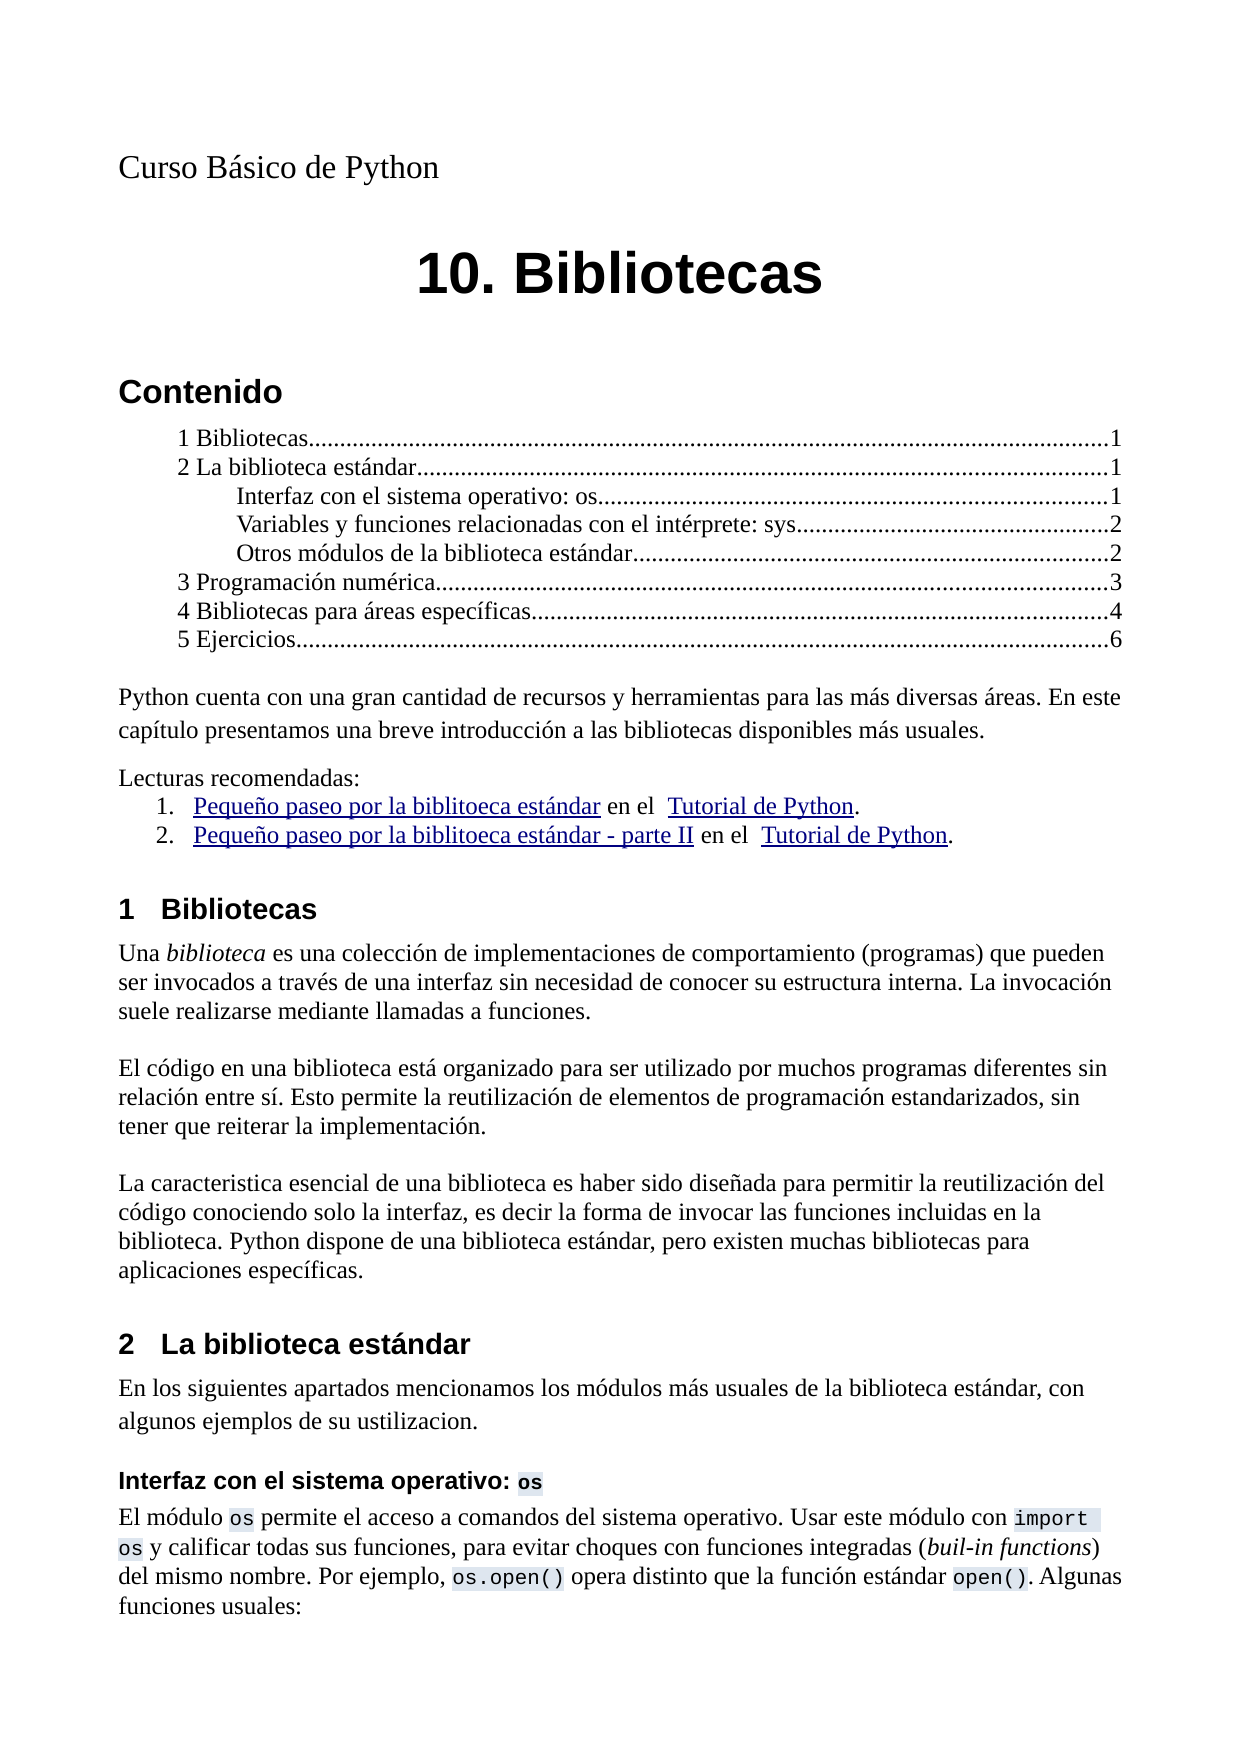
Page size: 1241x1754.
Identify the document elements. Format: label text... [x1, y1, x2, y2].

text La caracteristica esencial de una biblioteca es haber sido diseñada para permitir la reutilización del código conociendo solo la interfaz, es decir la forma de invocar las funciones incluidas en la biblioteca. Python dispone de una biblioteca estándar, pero existen muchas bibliotecas para aplicaciones específicas. [118, 1168, 1122, 1283]
text Variables y funciones relacionadas con el intérprete: sys 2 [236, 509, 1122, 538]
list Pequeño paseo por la biblitoeca estándar en el Tutorial de Python. [156, 791, 1122, 820]
text Curso Básico de Python [118, 147, 1122, 185]
text El módulo os permite el acceso a comandos del sistema operativo. Usar este módulo con import os y calificar todas sus funciones, para evitar choques con funciones integradas (buil-in functions) del mismo nombre. Por ejemplo, os.open() opera distinto que la función estándar open(). Algunas funciones usuales: [118, 1502, 1122, 1619]
subtitle Contenido [118, 372, 1122, 411]
subtitle Interfaz con el sistema operativo: os [118, 1466, 1122, 1496]
text El código en una biblioteca está organizado para ser utilizado por muchos programas diferentes sin relación entre sí. Esto permite la reutilización de elementos de programación estandarizados, sin tener que reiterar la implementación. [118, 1053, 1122, 1140]
text 5 Ejercicios 6 [177, 624, 1122, 653]
text 2 La biblioteca estándar 1 [177, 452, 1122, 481]
subtitle La biblioteca estándar [118, 1327, 1122, 1361]
subtitle Bibliotecas [118, 892, 1122, 926]
text 3 Programación numérica 3 [177, 567, 1122, 596]
text Python cuenta con una gran cantidad de recursos y herramientas para las más diversas áreas. En este capítulo presentamos una breve introducción a las bibliotecas disponibles más usuales. [118, 682, 1122, 744]
text En los siguientes apartados mencionamos los módulos más usuales de la biblioteca estándar, con algunos ejemplos de su ustilizacion. [118, 1373, 1122, 1435]
title 10. Bibliotecas [118, 239, 1122, 306]
text Otros módulos de la biblioteca estándar 2 [236, 538, 1122, 567]
text 4 Bibliotecas para áreas específicas 4 [177, 596, 1122, 624]
list Pequeño paseo por la biblitoeca estándar - parte II en el Tutorial de Python. [156, 820, 1122, 849]
text Interfaz con el sistema operativo: os 1 [236, 481, 1122, 509]
text 1 Bibliotecas 1 [177, 423, 1122, 452]
text Lecturas recomendadas: [118, 763, 1122, 791]
text Una biblioteca es una colección de implementaciones de comportamiento (programas) que pueden ser invocados a través de una interfaz sin necesidad de conocer su estructura interna. La invocación suele realizarse mediante llamadas a funciones. [118, 938, 1122, 1025]
